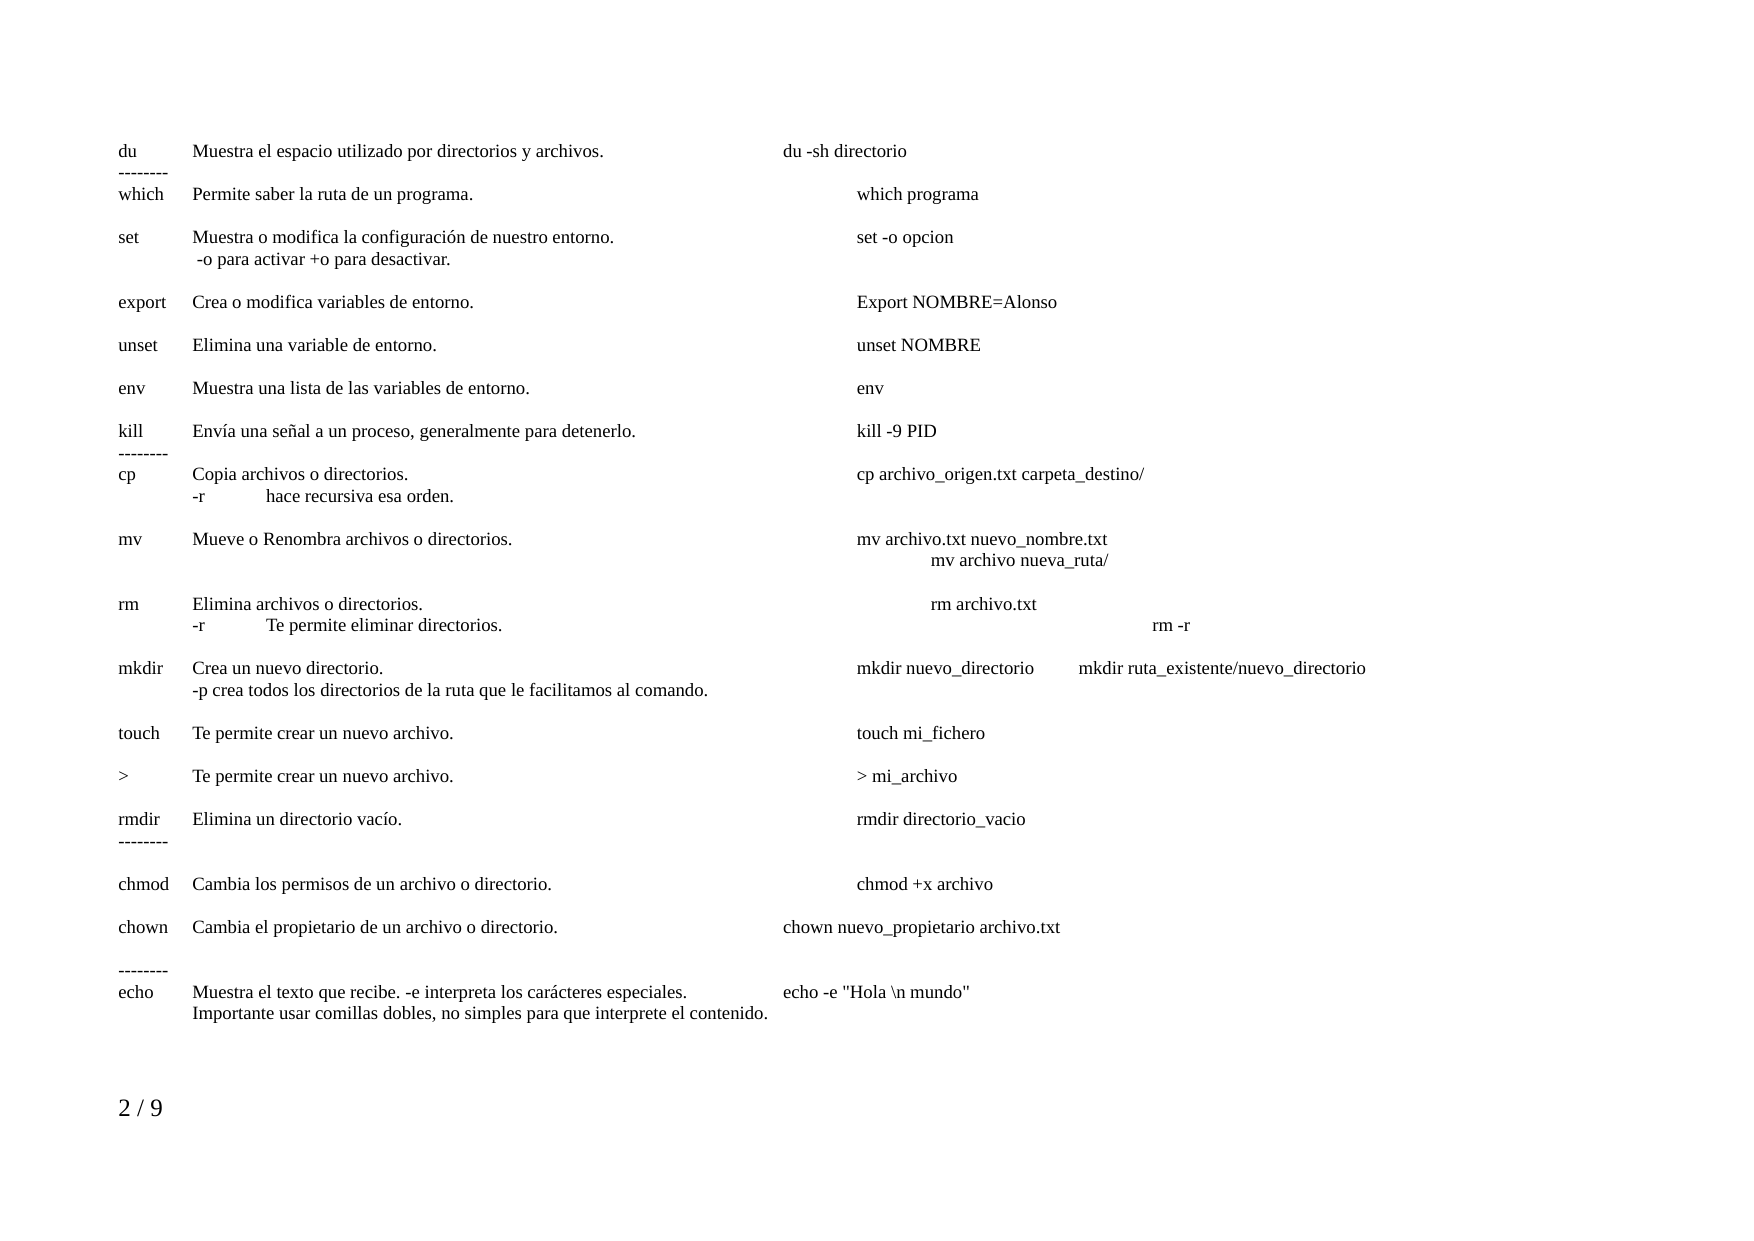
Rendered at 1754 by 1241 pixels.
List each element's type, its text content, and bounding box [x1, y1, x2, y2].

text -r hace recursiva esa orden. [118, 485, 1636, 506]
text -------- [118, 442, 1636, 463]
text chmod Cambia los permisos de un archivo o directorio. chmod +x archivo [118, 873, 1636, 894]
text rmdir Elimina un directorio vacío. rmdir directorio_vacio [118, 808, 1636, 830]
text -o para activar +o para desactivar. [118, 247, 1636, 269]
text echo Muestra el texto que recibe. -e interpreta los carácteres especiales. echo -e "Hola \n mundo" [118, 981, 1636, 1002]
text mv archivo nueva_ruta/ [118, 549, 1636, 571]
text Importante usar comillas dobles, no simples para que interprete el contenido. [118, 1002, 1636, 1024]
text chown Cambia el propietario de un archivo o directorio. chown nuevo_propietario archivo.txt [118, 916, 1636, 937]
text mkdir Crea un nuevo directorio. mkdir nuevo_directorio mkdir ruta_existente/nuevo_directorio [118, 657, 1636, 679]
text which Permite saber la ruta de un programa. which programa [118, 183, 1636, 204]
text -------- [118, 830, 1636, 851]
text -------- [118, 959, 1636, 981]
text > Te permite crear un nuevo archivo. > mi_archivo [118, 765, 1636, 787]
text set Muestra o modifica la configuración de nuestro entorno. set -o opcion [118, 226, 1636, 247]
text env Muestra una lista de las variables de entorno. env [118, 377, 1636, 398]
text -------- [118, 161, 1636, 183]
text -p crea todos los directorios de la ruta que le facilitamos al comando. [118, 679, 1636, 700]
text touch Te permite crear un nuevo archivo. touch mi_fichero [118, 722, 1636, 743]
text rm Elimina archivos o directorios. rm archivo.txt [118, 592, 1636, 614]
text unset Elimina una variable de entorno. unset NOMBRE [118, 334, 1636, 355]
text -r Te permite eliminar directorios. rm -r [118, 614, 1636, 636]
text cp Copia archivos o directorios. cp archivo_origen.txt carpeta_destino/ [118, 463, 1636, 485]
text export Crea o modifica variables de entorno. Export NOMBRE=Alonso [118, 291, 1636, 312]
text kill Envía una señal a un proceso, generalmente para detenerlo. kill -9 PID [118, 420, 1636, 442]
text mv Mueve o Renombra archivos o directorios. mv archivo.txt nuevo_nombre.txt [118, 528, 1636, 549]
text du Muestra el espacio utilizado por directorios y archivos. du -sh directorio [118, 140, 1636, 161]
